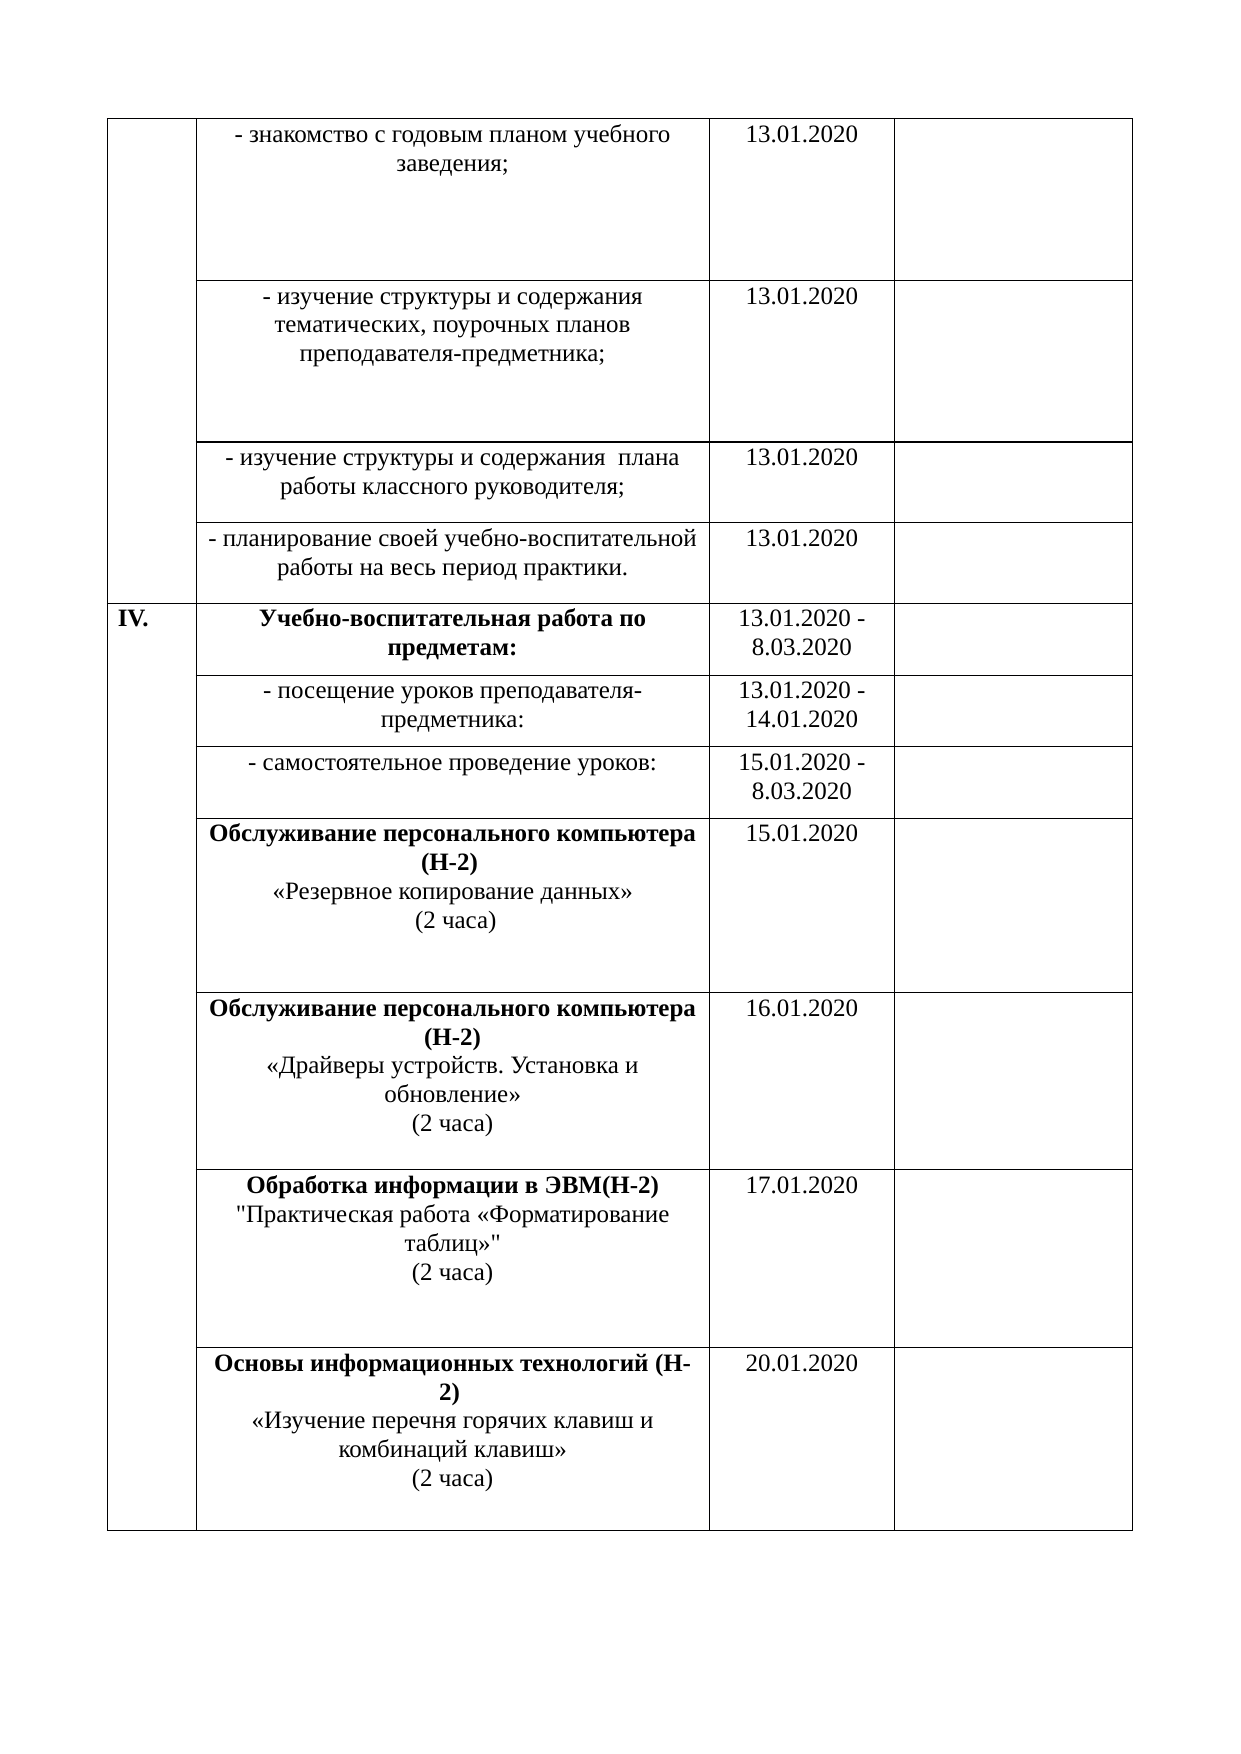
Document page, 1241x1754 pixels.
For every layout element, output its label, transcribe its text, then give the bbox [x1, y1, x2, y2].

table_cell Основы информационных технологий (Н-2) «Изучение перечня горячих клавиш и комбинаций клавиш» (2 часа) [197, 1348, 709, 1530]
table_cell - посещение уроков преподавателя-предметника: [197, 676, 709, 746]
table_cell - изучение структуры и содержания плана работы классного руководителя; [197, 443, 709, 522]
table_cell [895, 1348, 1132, 1530]
table_cell 13.01.2020 -8.03.2020 [710, 604, 894, 674]
table_cell 15.01.2020 [710, 819, 894, 992]
table_cell Обслуживание персонального компьютера (Н-2) «Резервное копирование данных» (2 часа) [197, 819, 709, 992]
table_cell [895, 604, 1132, 674]
table_cell Обслуживание персонального компьютера (Н-2) «Драйверы устройств. Установка и обновление» (2 часа) [197, 993, 709, 1169]
table_cell IV. [108, 604, 196, 1530]
table_cell 13.01.2020 [710, 523, 894, 602]
table_cell - планирование своей учебно-воспитательной работы на весь период практики. [197, 523, 709, 602]
table_cell Обработка информации в ЭВМ(Н-2) "Практическая работа «Форматирование таблиц»" (2 часа) [197, 1170, 709, 1347]
table_cell [895, 443, 1132, 522]
table_cell - знакомство с годовым планом учебного заведения; [197, 119, 709, 280]
table_cell [895, 819, 1132, 992]
table_cell [895, 747, 1132, 817]
table_cell Учебно-воспитательная работа по предметам: [197, 604, 709, 674]
table_cell 13.01.2020 [710, 119, 894, 280]
table_cell [895, 993, 1132, 1169]
table_cell 13.01.2020 [710, 443, 894, 522]
table_cell [895, 676, 1132, 746]
table_cell 16.01.2020 [710, 993, 894, 1169]
table_cell [895, 1170, 1132, 1347]
table_cell [895, 523, 1132, 602]
table_cell 20.01.2020 [710, 1348, 894, 1530]
table_cell [895, 281, 1132, 441]
table_cell - самостоятельное проведение уроков: [197, 747, 709, 817]
table_cell [108, 119, 196, 602]
table_cell 13.01.2020 [710, 281, 894, 441]
table_cell - изучение структуры и содержания тематических, поурочных планов преподавателя-предметника; [197, 281, 709, 441]
table_cell [895, 119, 1132, 280]
table_cell 13.01.2020 - 14.01.2020 [710, 676, 894, 746]
table_cell 17.01.2020 [710, 1170, 894, 1347]
table_cell 15.01.2020 - 8.03.2020 [710, 747, 894, 817]
